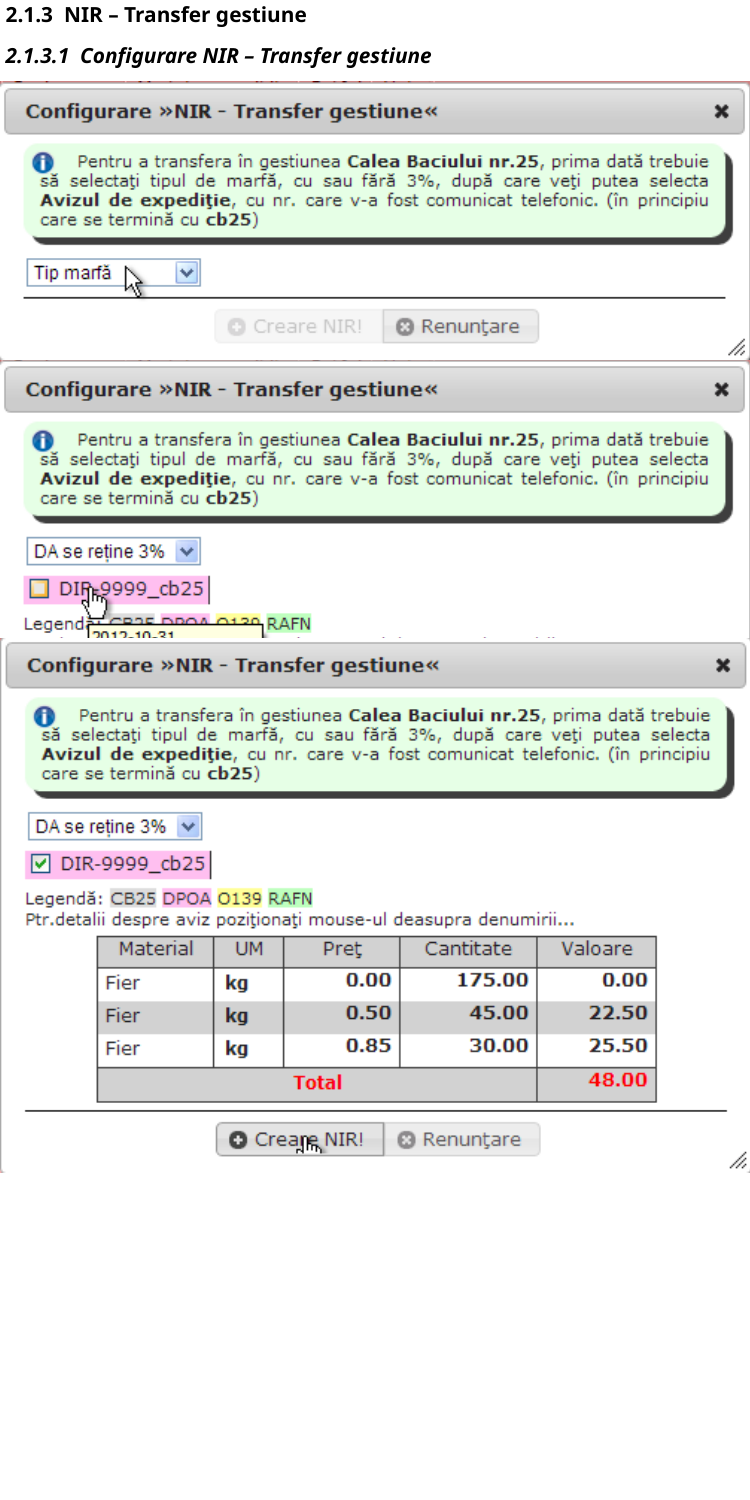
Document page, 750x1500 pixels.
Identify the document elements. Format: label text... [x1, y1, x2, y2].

picture [0, 81, 750, 1173]
subtitle NIR – Transfer gestiune [0, 0, 750, 28]
subtitle Configurare NIR – Transfer gestiune [0, 41, 750, 69]
